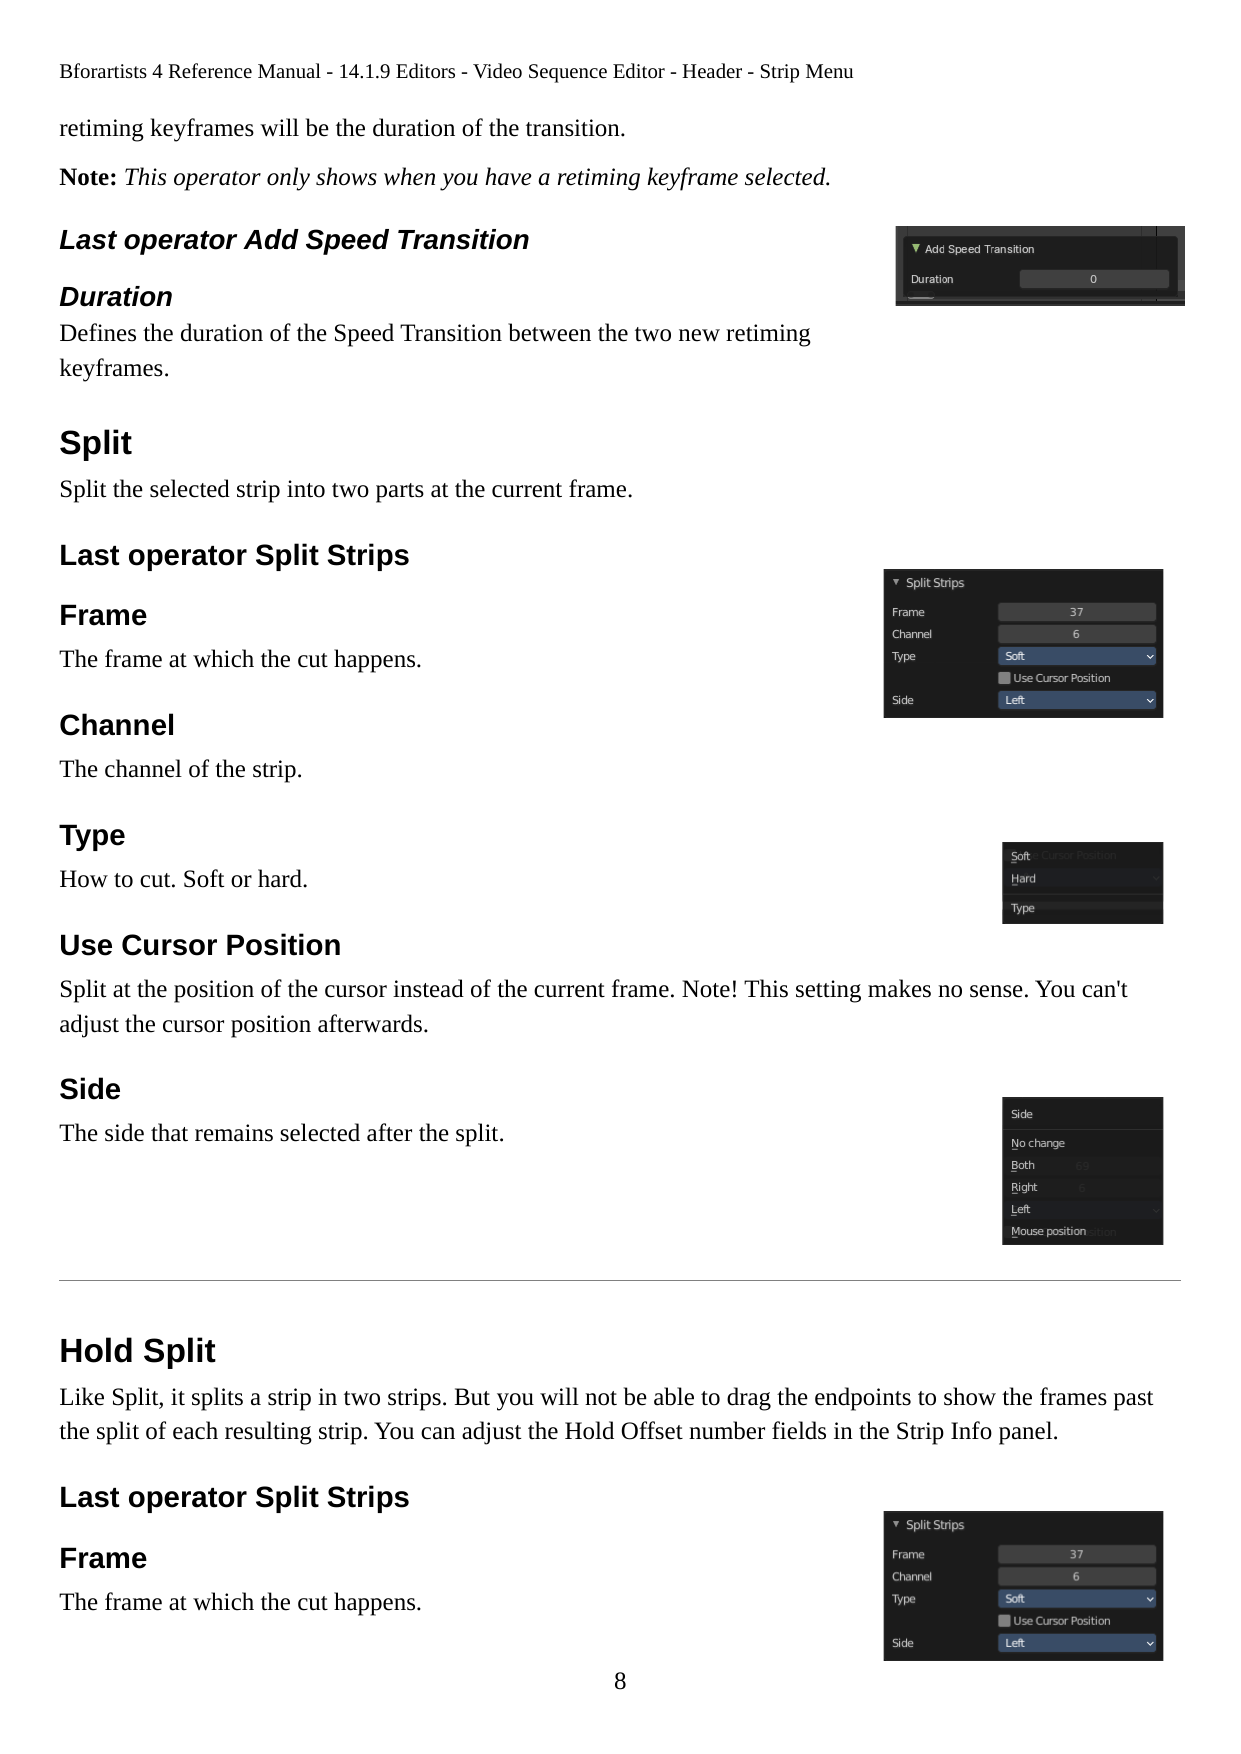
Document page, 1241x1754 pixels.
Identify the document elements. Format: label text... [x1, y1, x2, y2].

picture [1002, 1097, 1164, 1245]
picture [883, 569, 1164, 718]
subtitle Channel [59, 708, 1181, 742]
text The side that remains selected after the split. [59, 1118, 1002, 1147]
text The frame at which the cut happens. [59, 644, 883, 673]
text Split at the position of the cursor instead of the current frame. Note! This setting makes no sense. You can't adjust the cursor position afterwards. [59, 974, 1181, 1037]
subtitle Frame [59, 598, 883, 632]
text Split the selected strip into two parts at the current frame. [59, 474, 1181, 502]
subtitle Split [59, 423, 1181, 461]
picture [895, 226, 1185, 306]
subtitle Hold Split [59, 1331, 1181, 1369]
picture [1002, 842, 1164, 924]
subtitle Last operator Split Strips [59, 537, 1181, 571]
subtitle Last operator Split Strips [59, 1480, 1181, 1514]
picture [883, 1511, 1164, 1661]
text Defines the duration of the Speed Transition between the two new retiming keyframes. [59, 318, 1181, 381]
subtitle Use Cursor Position [59, 928, 1181, 962]
subtitle [1164, 1541, 1181, 1574]
text Note: This operator only shows when you have a retiming keyframe selected. [59, 162, 1181, 190]
subtitle [1164, 598, 1181, 632]
text retiming keyframes will be the duration of the transition. [59, 113, 1181, 141]
subtitle Last operator Add Speed Transition [59, 223, 1181, 255]
text How to cut. Soft or hard. [59, 864, 1002, 893]
subtitle Duration [59, 280, 1181, 312]
subtitle Side [59, 1072, 1181, 1106]
text The channel of the strip. [59, 754, 1181, 783]
subtitle Type [59, 818, 1181, 852]
text The frame at which the cut happens. [59, 1587, 883, 1616]
text Like Split, it splits a strip in two strips. But you will not be able to drag the endpoints to show the frames past the split of each resulting strip. You can adjust the Hold Offset number fields in the Strip Info panel. [59, 1382, 1181, 1445]
subtitle Frame [59, 1541, 883, 1574]
